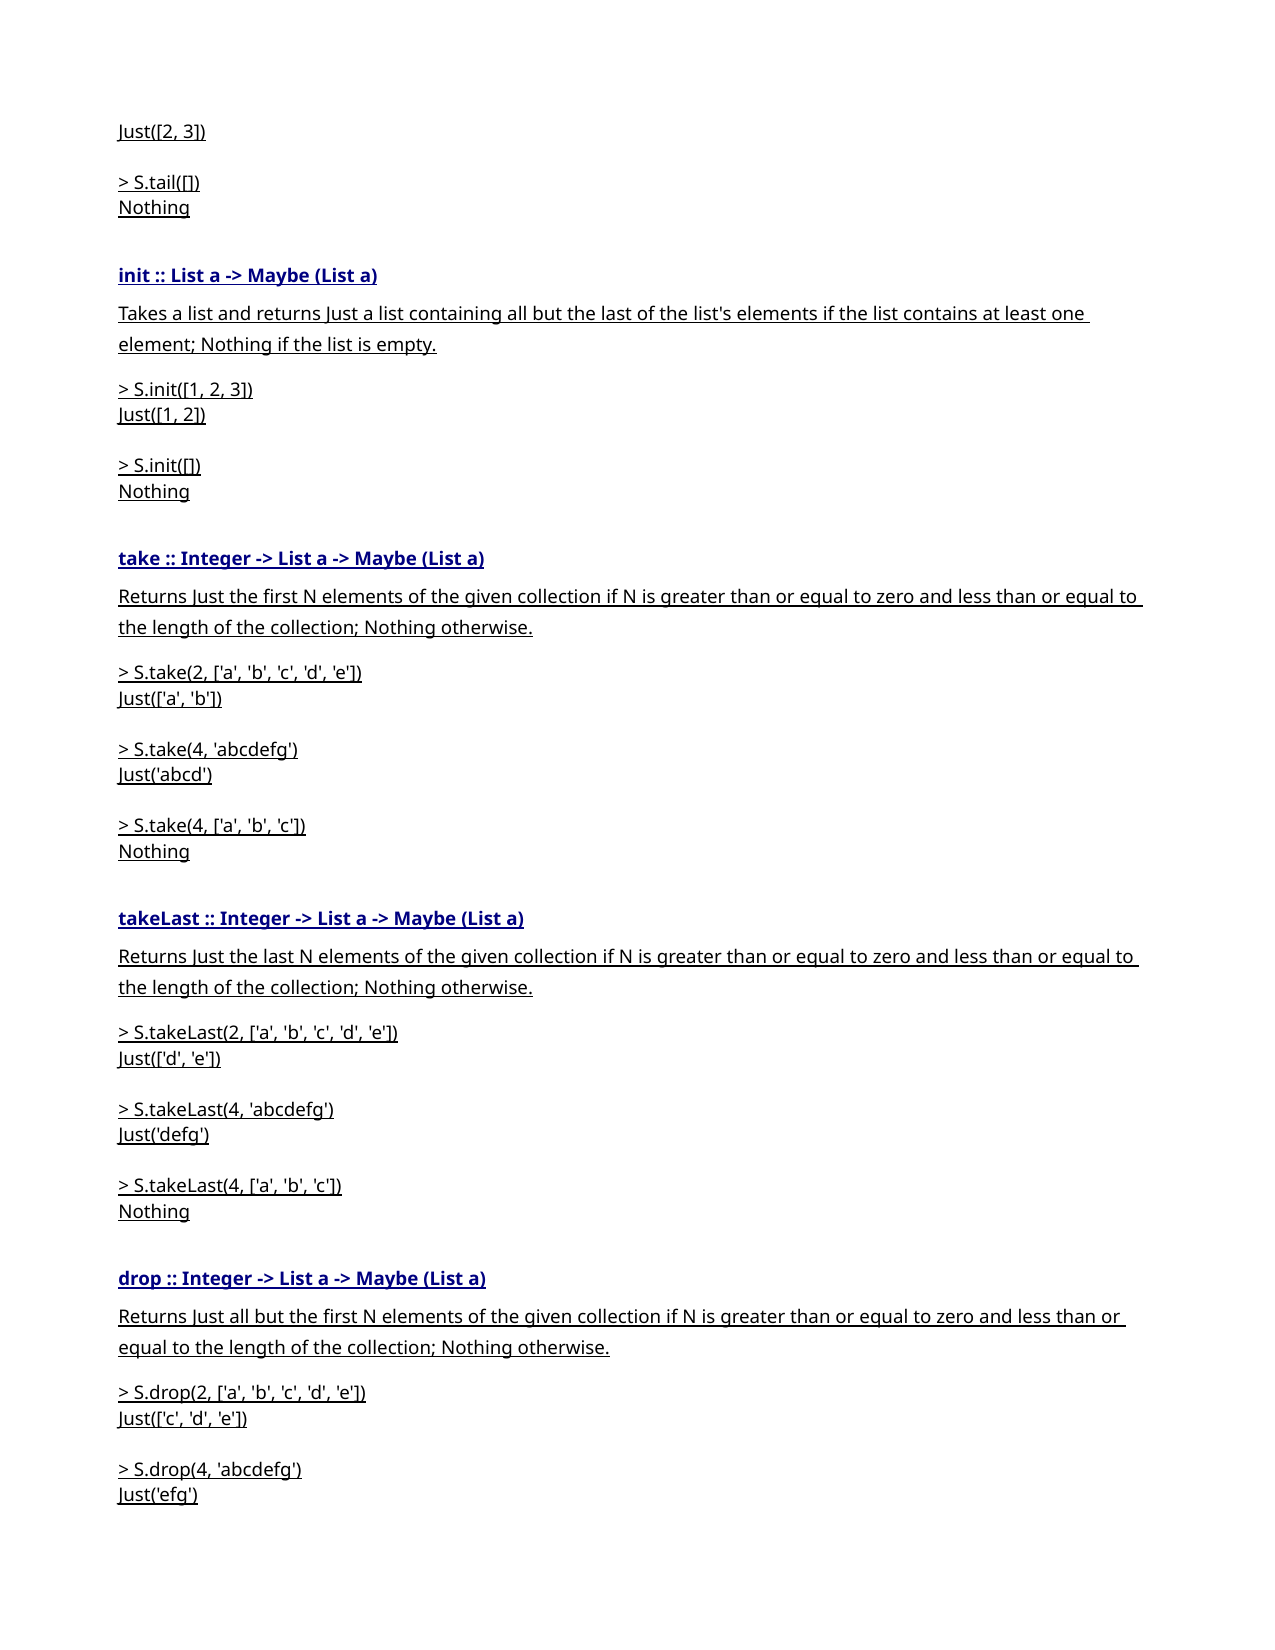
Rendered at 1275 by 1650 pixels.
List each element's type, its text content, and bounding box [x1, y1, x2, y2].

text Nothing [118, 1198, 1157, 1224]
text Just([2, 3]) [118, 118, 1157, 144]
text Nothing [118, 838, 1157, 864]
text > S.init([]) [118, 453, 1157, 478]
text > S.drop(4, 'abcdefg') [118, 1456, 1157, 1482]
text > S.take(2, ['a', 'b', 'c', 'd', 'e']) [118, 659, 1157, 685]
subtitle init :: List a -⁠> Maybe (List a) [118, 262, 1157, 288]
subtitle takeLast :: Integer -⁠> List a -⁠> Maybe (List a) [118, 906, 1157, 931]
text Returns Just the first N elements of the given collection if N is greater than or equal to zero and less than or equal to the length of the collection; Nothing otherwise. [118, 584, 1157, 640]
text Returns Just all but the first N elements of the given collection if N is greater than or equal to zero and less than or equal to the length of the collection; Nothing otherwise. [118, 1304, 1157, 1360]
text > S.takeLast(2, ['a', 'b', 'c', 'd', 'e']) [118, 1019, 1157, 1045]
text > S.takeLast(4, ['a', 'b', 'c']) [118, 1173, 1157, 1198]
text Nothing [118, 195, 1157, 220]
text Just(['c', 'd', 'e']) [118, 1405, 1157, 1431]
subtitle drop :: Integer -⁠> List a -⁠> Maybe (List a) [118, 1266, 1157, 1291]
text Just(['d', 'e']) [118, 1045, 1157, 1071]
subtitle take :: Integer -⁠> List a -⁠> Maybe (List a) [118, 546, 1157, 571]
text Takes a list and returns Just a list containing all but the last of the list's elements if the list contains at least one element; Nothing if the list is empty. [118, 300, 1157, 356]
text Nothing [118, 478, 1157, 504]
text > S.init([1, 2, 3]) [118, 376, 1157, 402]
text Just('defg') [118, 1122, 1157, 1147]
text > S.takeLast(4, 'abcdefg') [118, 1096, 1157, 1122]
text > S.tail([]) [118, 169, 1157, 195]
text > S.drop(2, ['a', 'b', 'c', 'd', 'e']) [118, 1379, 1157, 1405]
text Returns Just the last N elements of the given collection if N is greater than or equal to zero and less than or equal to the length of the collection; Nothing otherwise. [118, 944, 1157, 1000]
text Just([1, 2]) [118, 402, 1157, 427]
text > S.take(4, 'abcdefg') [118, 736, 1157, 762]
text Just('efg') [118, 1482, 1157, 1507]
text Just('abcd') [118, 762, 1157, 787]
text > S.take(4, ['a', 'b', 'c']) [118, 813, 1157, 838]
text Just(['a', 'b']) [118, 685, 1157, 711]
